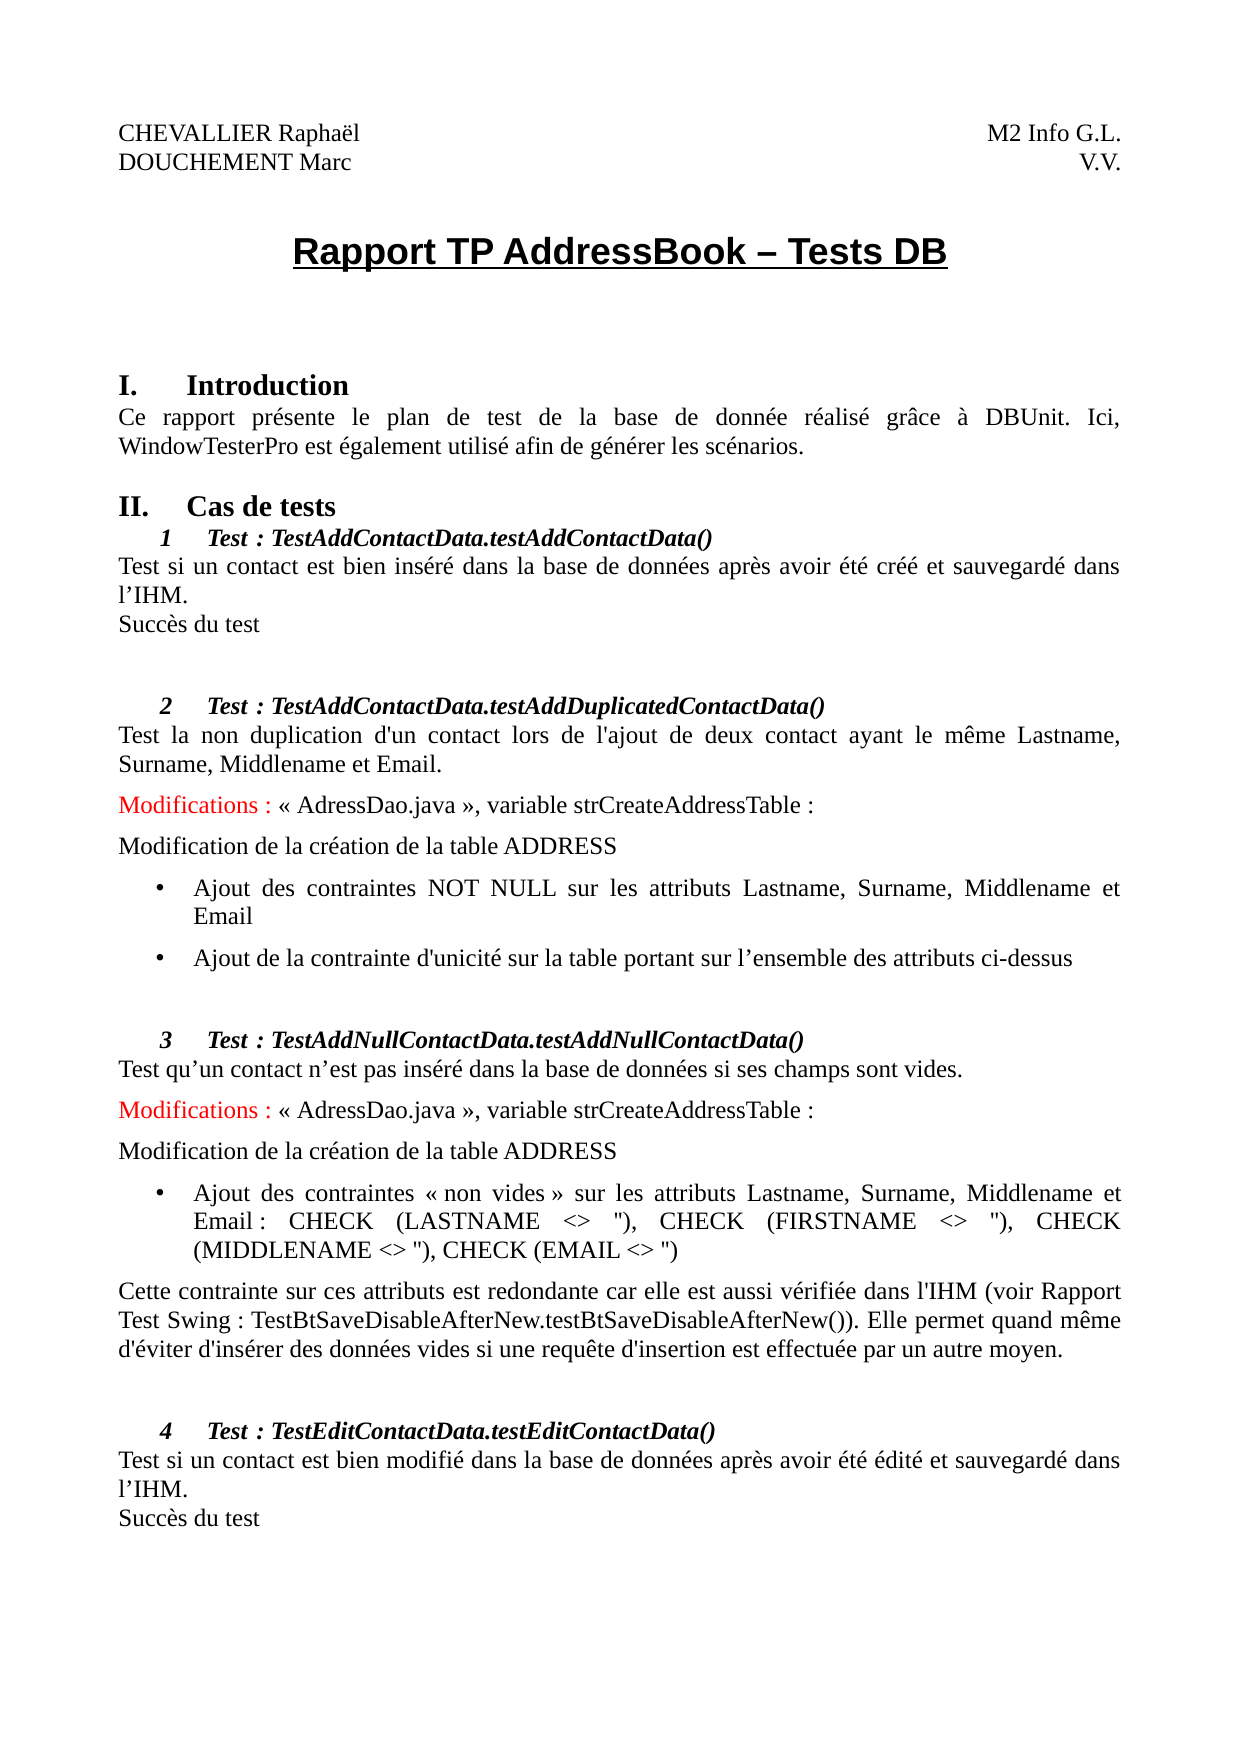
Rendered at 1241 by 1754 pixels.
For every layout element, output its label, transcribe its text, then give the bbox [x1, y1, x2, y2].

text Succès du test [118, 1503, 1122, 1531]
subtitle Rapport TP AddressBook – Tests DB [118, 229, 1122, 272]
text Ce rapport présente le plan de test de la base de donnée réalisé grâce à DBUnit. Ici, WindowTesterPro est également utilisé afin de générer les scénarios. [118, 402, 1122, 459]
text Succès du test [118, 609, 1122, 638]
subtitle Test : TestAddContactData.testAddContactData() [159, 523, 1122, 551]
subtitle Test : TestAddContactData.testAddDuplicatedContactData() [159, 691, 1122, 720]
list Ajout de la contrainte d'unicité sur la table portant sur l’ensemble des attributs ci-dessus [156, 943, 1122, 971]
subtitle Test : TestEditContactData.testEditContactData() [159, 1416, 1122, 1445]
text Test si un contact est bien inséré dans la base de données après avoir été créé et sauvegardé dans l’IHM. [118, 551, 1122, 609]
subtitle Cas de tests [118, 488, 1122, 523]
text Test qu’un contact n’est pas inséré dans la base de données si ses champs sont vides. [118, 1054, 1122, 1083]
text Modifications : « AdressDao.java », variable strCreateAddressTable : [118, 1095, 1122, 1124]
text DOUCHEMENT Marc V.V. [118, 147, 1122, 176]
text Test la non duplication d'un contact lors de l'ajout de deux contact ayant le même Lastname, Surname, Middlename et Email. [118, 720, 1122, 778]
text Modification de la création de la table ADDRESS [118, 831, 1122, 860]
list Ajout des contraintes « non vides » sur les attributs Lastname, Surname, Middlename et Email : CHECK (LASTNAME <> ''), CHECK (FIRSTNAME <> ''), CHECK (MIDDLENAME <> ''), CHECK (EMAIL <> '') [156, 1178, 1122, 1264]
list Ajout des contraintes NOT NULL sur les attributs Lastname, Surname, Middlename et Email [156, 873, 1122, 930]
text Test si un contact est bien modifié dans la base de données après avoir été édité et sauvegardé dans l’IHM. [118, 1445, 1122, 1503]
subtitle Introduction [118, 367, 1122, 402]
text CHEVALLIER Raphaël M2 Info G.L. [118, 118, 1122, 147]
text Modifications : « AdressDao.java », variable strCreateAddressTable : [118, 790, 1122, 819]
text Cette contrainte sur ces attributs est redondante car elle est aussi vérifiée dans l'IHM (voir Rapport Test Swing : TestBtSaveDisableAfterNew.testBtSaveDisableAfterNew()). Elle permet quand même d'éviter d'insérer des données vides si une requête d'insertion est effectuée par un autre moyen. [118, 1276, 1122, 1363]
subtitle Test : TestAddNullContactData.testAddNullContactData() [159, 1025, 1122, 1054]
text Modification de la création de la table ADDRESS [118, 1136, 1122, 1165]
